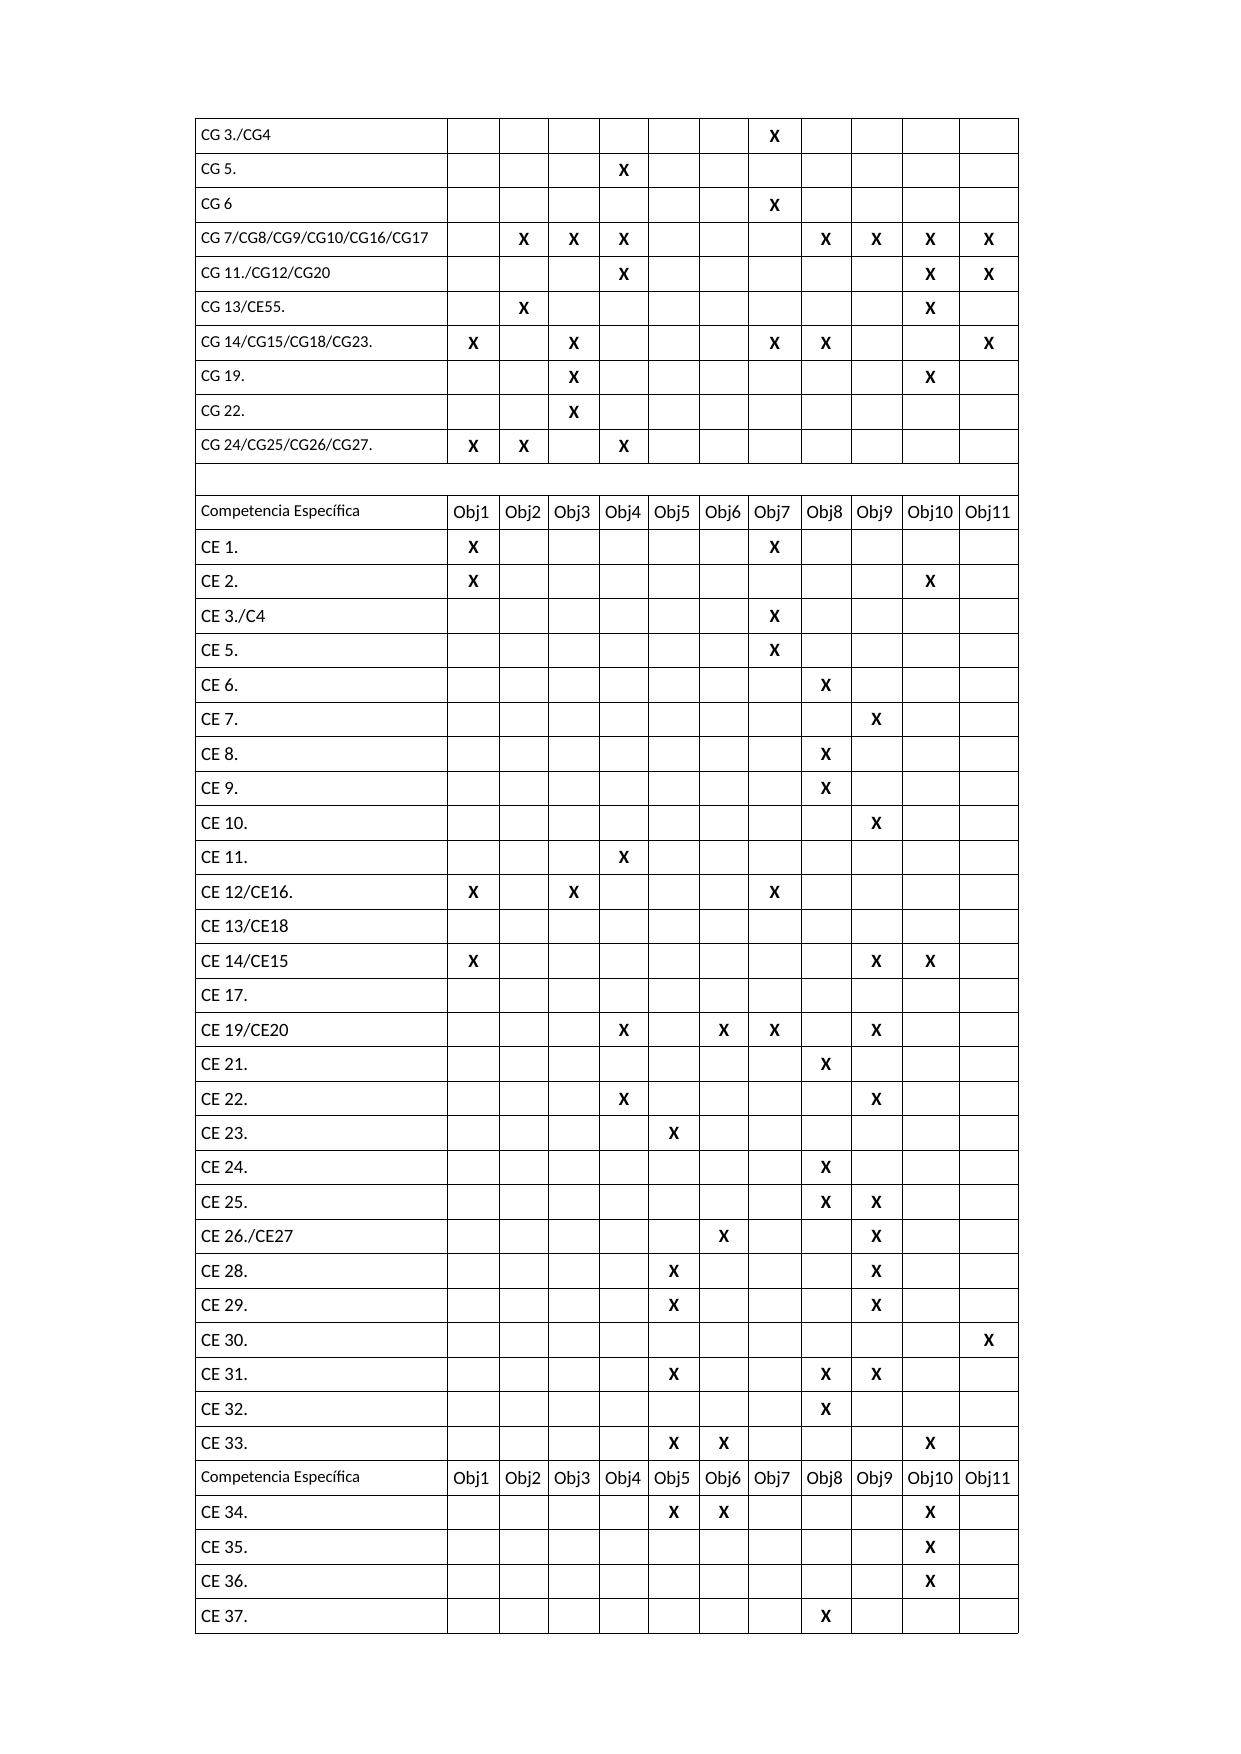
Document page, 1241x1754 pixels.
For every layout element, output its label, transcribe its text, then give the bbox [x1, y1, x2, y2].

table_cell [649, 1151, 699, 1184]
table_cell [649, 223, 699, 256]
table_cell X [649, 1254, 699, 1288]
table_cell [600, 1185, 648, 1219]
table_cell [749, 1151, 801, 1184]
table_cell [852, 1496, 902, 1529]
table_cell [960, 841, 1018, 874]
table_cell [802, 1220, 851, 1253]
table_cell X [448, 326, 499, 359]
table_cell [700, 154, 748, 187]
table_cell X [852, 1082, 902, 1115]
table_cell X [903, 257, 959, 291]
table_cell [500, 1116, 548, 1150]
table_cell [549, 1289, 599, 1322]
table_cell Obj1 [448, 1461, 499, 1495]
table_cell X [649, 1496, 699, 1529]
table_cell X [448, 530, 499, 564]
table_cell [649, 292, 699, 325]
table_cell [600, 1392, 648, 1426]
table_cell [960, 1220, 1018, 1253]
table_cell CE 11. [196, 841, 447, 874]
table_cell CE 14/CE15 [196, 944, 447, 977]
table_cell CE 19/CE20 [196, 1013, 447, 1046]
table_cell [960, 292, 1018, 325]
table_cell [196, 464, 1018, 495]
table_cell X [802, 1599, 851, 1633]
table_cell [903, 1599, 959, 1633]
table_cell [448, 361, 499, 394]
table_cell [549, 737, 599, 771]
table_cell [903, 634, 959, 667]
table_cell [649, 1220, 699, 1253]
table_cell [960, 875, 1018, 908]
table_cell [960, 1530, 1018, 1564]
table_cell [802, 979, 851, 1012]
table_cell [448, 292, 499, 325]
table_cell [549, 668, 599, 702]
table_cell [852, 772, 902, 805]
table_cell [500, 1323, 548, 1357]
table_cell Competencia Específica [196, 1461, 447, 1495]
table_cell [600, 737, 648, 771]
table_cell X [852, 944, 902, 977]
table_cell X [960, 257, 1018, 291]
table_cell [903, 1289, 959, 1322]
table_cell CE 5. [196, 634, 447, 667]
table_cell [749, 1358, 801, 1391]
table_cell [500, 1047, 548, 1081]
table_cell [700, 1323, 748, 1357]
table_cell CG 6 [196, 188, 447, 222]
table_cell [549, 1358, 599, 1391]
table_cell [802, 1013, 851, 1046]
table_cell [852, 1530, 902, 1564]
table_cell [448, 1427, 499, 1460]
table_cell [903, 979, 959, 1012]
table_cell [700, 806, 748, 839]
table_cell [448, 1358, 499, 1391]
table_cell [802, 188, 851, 222]
table_cell [903, 1220, 959, 1253]
table_cell [500, 1427, 548, 1460]
table_cell [549, 257, 599, 291]
table_cell [549, 910, 599, 943]
table_cell CE 3./C4 [196, 599, 447, 633]
table_cell [903, 326, 959, 359]
table_cell [600, 634, 648, 667]
table_cell [549, 1254, 599, 1288]
table_cell [500, 257, 548, 291]
table_cell [749, 1599, 801, 1633]
table_cell [802, 1289, 851, 1322]
table_cell [852, 257, 902, 291]
table_cell [549, 703, 599, 736]
table_cell CE 31. [196, 1358, 447, 1391]
table_cell [802, 634, 851, 667]
table_cell [448, 1496, 499, 1529]
table_cell [802, 430, 851, 463]
table_cell [749, 430, 801, 463]
table_cell [649, 530, 699, 564]
table_cell [549, 806, 599, 839]
table_cell [749, 395, 801, 428]
table_cell [600, 703, 648, 736]
table_cell [448, 668, 499, 702]
table_cell [649, 772, 699, 805]
table_cell [960, 1496, 1018, 1529]
table_cell [448, 119, 499, 153]
table_cell [749, 1323, 801, 1357]
table_cell X [448, 565, 499, 598]
table_cell [549, 188, 599, 222]
table_cell [500, 841, 548, 874]
table_cell [600, 1151, 648, 1184]
table_cell [649, 910, 699, 943]
table_cell X [802, 223, 851, 256]
table_cell [960, 1289, 1018, 1322]
table_cell [700, 1289, 748, 1322]
table_cell [649, 668, 699, 702]
table_cell [852, 361, 902, 394]
table_cell X [852, 223, 902, 256]
table_cell [700, 979, 748, 1012]
table_cell [960, 1565, 1018, 1598]
table_cell CE 17. [196, 979, 447, 1012]
table_cell CE 36. [196, 1565, 447, 1598]
table_cell [960, 944, 1018, 977]
table_cell [448, 188, 499, 222]
table_cell [649, 1323, 699, 1357]
table_cell X [448, 875, 499, 908]
table_cell Obj7 [749, 496, 801, 529]
table_cell [600, 1599, 648, 1633]
table_cell X [802, 1047, 851, 1081]
table_cell [549, 119, 599, 153]
table_cell [600, 979, 648, 1012]
table_cell [960, 188, 1018, 222]
table_cell X [903, 1530, 959, 1564]
table_cell Obj3 [549, 496, 599, 529]
table_cell [802, 119, 851, 153]
table_cell [802, 703, 851, 736]
table_cell [903, 1013, 959, 1046]
table_cell [903, 668, 959, 702]
table_cell X [500, 292, 548, 325]
table_cell X [500, 430, 548, 463]
table_cell [649, 188, 699, 222]
table_cell [903, 154, 959, 187]
table_cell [903, 1082, 959, 1115]
table_cell X [960, 1323, 1018, 1357]
table_cell [700, 119, 748, 153]
table_cell [700, 737, 748, 771]
table_cell [749, 1427, 801, 1460]
table_cell [549, 1599, 599, 1633]
table_cell [649, 944, 699, 977]
table_cell [903, 1323, 959, 1357]
table_cell [500, 361, 548, 394]
table_cell [600, 944, 648, 977]
table_cell [649, 154, 699, 187]
table_cell [802, 292, 851, 325]
table_cell [649, 841, 699, 874]
table_cell Obj4 [600, 1461, 648, 1495]
table_cell [700, 875, 748, 908]
table_cell [749, 1116, 801, 1150]
table_cell X [852, 1185, 902, 1219]
table_cell [649, 1599, 699, 1633]
table_cell [749, 1220, 801, 1253]
table_cell [649, 1082, 699, 1115]
table_cell X [802, 668, 851, 702]
table_cell [500, 1392, 548, 1426]
table_cell [549, 565, 599, 598]
table_cell X [903, 565, 959, 598]
table_cell [448, 841, 499, 874]
table_cell X [749, 875, 801, 908]
table_cell Obj5 [649, 1461, 699, 1495]
table_cell CE 26./CE27 [196, 1220, 447, 1253]
table_cell [802, 1427, 851, 1460]
table_cell [500, 1358, 548, 1391]
table_cell [448, 1289, 499, 1322]
table_cell [448, 910, 499, 943]
table_cell [649, 395, 699, 428]
table_cell [960, 1599, 1018, 1633]
table_cell [903, 737, 959, 771]
table_cell [500, 395, 548, 428]
table_cell [649, 806, 699, 839]
table_cell CE 8. [196, 737, 447, 771]
table_cell [802, 1323, 851, 1357]
table_cell [649, 599, 699, 633]
table_cell [649, 361, 699, 394]
table_cell [903, 703, 959, 736]
table_cell [600, 361, 648, 394]
table_cell [960, 1392, 1018, 1426]
table_cell X [802, 326, 851, 359]
table_cell [600, 395, 648, 428]
table_cell X [600, 257, 648, 291]
table_cell CG 14/CG15/CG18/CG23. [196, 326, 447, 359]
table_cell [549, 1116, 599, 1150]
table_cell [960, 1047, 1018, 1081]
table_cell [448, 223, 499, 256]
table_cell [600, 292, 648, 325]
table_cell [600, 188, 648, 222]
table_cell [600, 1323, 648, 1357]
table_cell [802, 1116, 851, 1150]
table_cell [649, 565, 699, 598]
table_cell [960, 979, 1018, 1012]
table_cell [500, 634, 548, 667]
table_cell [700, 326, 748, 359]
table_cell [749, 1185, 801, 1219]
table_cell CE 30. [196, 1323, 447, 1357]
table_cell [600, 1427, 648, 1460]
table_cell X [852, 806, 902, 839]
table_cell X [549, 361, 599, 394]
table_cell [960, 530, 1018, 564]
table_cell Obj11 [960, 496, 1018, 529]
table_cell [448, 1151, 499, 1184]
table_cell [500, 188, 548, 222]
table_cell X [600, 223, 648, 256]
table_cell [802, 530, 851, 564]
table_cell [600, 806, 648, 839]
table_cell CE 35. [196, 1530, 447, 1564]
table_cell [960, 910, 1018, 943]
table_cell CE 12/CE16. [196, 875, 447, 908]
table_cell X [960, 326, 1018, 359]
table_cell CG 13/CE55. [196, 292, 447, 325]
table_cell X [802, 1185, 851, 1219]
table_cell X [549, 326, 599, 359]
table_cell [802, 841, 851, 874]
table_cell X [903, 361, 959, 394]
table_cell X [749, 188, 801, 222]
table_cell CE 28. [196, 1254, 447, 1288]
table_cell [802, 1254, 851, 1288]
table_cell [960, 1151, 1018, 1184]
table_cell [448, 395, 499, 428]
table_cell Competencia Específica [196, 496, 447, 529]
table_cell CE 33. [196, 1427, 447, 1460]
table_cell X [903, 944, 959, 977]
table_cell [549, 1013, 599, 1046]
table_cell [852, 634, 902, 667]
table_cell CG 22. [196, 395, 447, 428]
table_cell [500, 1185, 548, 1219]
table_cell [749, 1496, 801, 1529]
table_cell CG 3./CG4 [196, 119, 447, 153]
table_cell [749, 361, 801, 394]
table_cell [600, 530, 648, 564]
table_cell [549, 530, 599, 564]
table_cell [649, 1392, 699, 1426]
table_cell [600, 910, 648, 943]
table_cell [700, 361, 748, 394]
table_cell [600, 1289, 648, 1322]
table_cell [802, 1496, 851, 1529]
table_cell [448, 1082, 499, 1115]
table_cell [802, 361, 851, 394]
table_cell [960, 634, 1018, 667]
table_cell [500, 1254, 548, 1288]
table_cell X [903, 1565, 959, 1598]
table_cell [852, 841, 902, 874]
table_cell [903, 188, 959, 222]
table_cell [749, 292, 801, 325]
table_cell [649, 703, 699, 736]
table_cell [700, 1254, 748, 1288]
table_cell [700, 841, 748, 874]
table_cell CE 13/CE18 [196, 910, 447, 943]
table_cell [500, 703, 548, 736]
table_cell [852, 154, 902, 187]
table_cell [500, 565, 548, 598]
table_cell [960, 154, 1018, 187]
table_cell [549, 599, 599, 633]
table_cell [600, 875, 648, 908]
table_cell [749, 257, 801, 291]
table_cell [960, 1116, 1018, 1150]
table_cell [649, 737, 699, 771]
table_cell [500, 1530, 548, 1564]
table_cell [903, 395, 959, 428]
table_cell X [600, 1013, 648, 1046]
table_cell [700, 1599, 748, 1633]
table_cell [852, 188, 902, 222]
table_cell [600, 668, 648, 702]
table_cell X [749, 634, 801, 667]
table_cell [852, 668, 902, 702]
table_cell [700, 530, 748, 564]
table_cell [852, 119, 902, 153]
table_cell CE 22. [196, 1082, 447, 1115]
table_cell [700, 430, 748, 463]
table_cell [448, 979, 499, 1012]
table_cell [700, 1185, 748, 1219]
table_cell [749, 737, 801, 771]
table_cell CE 9. [196, 772, 447, 805]
table_cell [448, 634, 499, 667]
table_cell [649, 1185, 699, 1219]
table_cell [700, 223, 748, 256]
table_cell [749, 154, 801, 187]
table_cell [960, 1185, 1018, 1219]
table_cell [903, 772, 959, 805]
table_cell CE 24. [196, 1151, 447, 1184]
table_cell X [700, 1496, 748, 1529]
table_cell [749, 1565, 801, 1598]
table_cell [960, 119, 1018, 153]
table_cell [500, 910, 548, 943]
table_cell [700, 1565, 748, 1598]
table_cell Obj9 [852, 496, 902, 529]
table_cell [852, 1427, 902, 1460]
table_cell [549, 634, 599, 667]
table_cell [852, 292, 902, 325]
table_cell X [549, 395, 599, 428]
table_cell [549, 1392, 599, 1426]
table_cell [852, 565, 902, 598]
table_cell CE 29. [196, 1289, 447, 1322]
table_cell [852, 599, 902, 633]
table_cell [448, 1220, 499, 1253]
table_cell [700, 703, 748, 736]
table_cell [749, 565, 801, 598]
table_cell X [802, 1358, 851, 1391]
table_cell [903, 599, 959, 633]
table_cell [960, 1427, 1018, 1460]
table_cell CG 7/CG8/CG9/CG10/CG16/CG17 [196, 223, 447, 256]
table_cell X [802, 737, 851, 771]
table_cell [749, 841, 801, 874]
table_cell [749, 223, 801, 256]
table_cell X [500, 223, 548, 256]
table_cell [500, 119, 548, 153]
table_cell [500, 1013, 548, 1046]
table_cell X [903, 1496, 959, 1529]
table_cell [600, 772, 648, 805]
table_cell X [903, 292, 959, 325]
table_cell [903, 875, 959, 908]
table_cell [500, 1151, 548, 1184]
table_cell [549, 1565, 599, 1598]
table_cell [802, 565, 851, 598]
table_cell CE 7. [196, 703, 447, 736]
table_cell [960, 395, 1018, 428]
table_cell [802, 395, 851, 428]
table_cell [500, 1289, 548, 1322]
table_cell [500, 1599, 548, 1633]
table_cell [852, 395, 902, 428]
table_cell CG 11./CG12/CG20 [196, 257, 447, 291]
table_cell Obj7 [749, 1461, 801, 1495]
table_cell X [700, 1220, 748, 1253]
table_cell [960, 668, 1018, 702]
table_cell [600, 1220, 648, 1253]
table_cell [649, 1013, 699, 1046]
table_cell [549, 1220, 599, 1253]
table_cell [649, 1530, 699, 1564]
table_cell [500, 326, 548, 359]
table_cell CE 32. [196, 1392, 447, 1426]
table_cell [448, 1565, 499, 1598]
table_cell [549, 1047, 599, 1081]
table_cell X [448, 430, 499, 463]
table_cell [649, 1047, 699, 1081]
table_cell [649, 119, 699, 153]
table_cell X [600, 154, 648, 187]
table_cell [500, 737, 548, 771]
table_cell [700, 772, 748, 805]
table_cell [749, 1289, 801, 1322]
table_cell CE 34. [196, 1496, 447, 1529]
table_cell X [749, 530, 801, 564]
table_cell [802, 154, 851, 187]
table_cell [852, 1599, 902, 1633]
table_cell [649, 979, 699, 1012]
table_cell [960, 1013, 1018, 1046]
table_cell [903, 841, 959, 874]
table_cell X [802, 1392, 851, 1426]
table_cell [448, 257, 499, 291]
table_cell [852, 530, 902, 564]
table_cell [852, 979, 902, 1012]
table_cell X [852, 1220, 902, 1253]
table_cell [749, 668, 801, 702]
table_cell [960, 1082, 1018, 1115]
table_cell [500, 875, 548, 908]
table_cell X [649, 1289, 699, 1322]
table_cell X [749, 119, 801, 153]
table_cell [649, 326, 699, 359]
table_cell [600, 1047, 648, 1081]
table_cell [749, 979, 801, 1012]
table_cell [600, 1254, 648, 1288]
table_cell [960, 806, 1018, 839]
table_cell [802, 910, 851, 943]
table_cell [700, 188, 748, 222]
table_cell [700, 292, 748, 325]
table_cell [500, 599, 548, 633]
table_cell [600, 1496, 648, 1529]
table_cell [448, 1530, 499, 1564]
table_cell CG 19. [196, 361, 447, 394]
table_cell [960, 361, 1018, 394]
table_cell [549, 154, 599, 187]
table_cell [649, 257, 699, 291]
table_cell X [749, 1013, 801, 1046]
table_cell [749, 910, 801, 943]
table_cell CE 1. [196, 530, 447, 564]
table_cell [549, 772, 599, 805]
table_cell [700, 1047, 748, 1081]
table_cell [903, 1358, 959, 1391]
table_cell [802, 1565, 851, 1598]
table_cell [448, 1323, 499, 1357]
table_cell [903, 910, 959, 943]
table_cell [749, 1392, 801, 1426]
table_cell [600, 599, 648, 633]
table_cell X [600, 1082, 648, 1115]
table_cell [852, 1151, 902, 1184]
table_cell [448, 1599, 499, 1633]
table_cell [802, 1530, 851, 1564]
table_cell Obj3 [549, 1461, 599, 1495]
table_cell [960, 703, 1018, 736]
table_cell CE 23. [196, 1116, 447, 1150]
table_cell X [802, 772, 851, 805]
table_cell [600, 1530, 648, 1564]
table_cell [852, 326, 902, 359]
table_cell [903, 530, 959, 564]
table_cell X [749, 326, 801, 359]
table_cell [749, 806, 801, 839]
table_cell [700, 1358, 748, 1391]
table_cell [960, 599, 1018, 633]
table_cell Obj8 [802, 1461, 851, 1495]
table_cell [500, 1565, 548, 1598]
table_cell [802, 875, 851, 908]
table_cell [852, 430, 902, 463]
table_cell [500, 1496, 548, 1529]
table_cell [903, 1392, 959, 1426]
table_cell CG 24/CG25/CG26/CG27. [196, 430, 447, 463]
table_cell [448, 1047, 499, 1081]
table_cell [749, 1254, 801, 1288]
table_cell [549, 944, 599, 977]
table_cell Obj6 [700, 1461, 748, 1495]
table_cell [700, 1082, 748, 1115]
table_cell Obj9 [852, 1461, 902, 1495]
table_cell X [700, 1013, 748, 1046]
table_cell X [549, 875, 599, 908]
table_cell [500, 944, 548, 977]
table_cell [700, 1116, 748, 1150]
table_cell [448, 703, 499, 736]
table_cell [549, 1427, 599, 1460]
table_cell CE 25. [196, 1185, 447, 1219]
table_cell [852, 1047, 902, 1081]
table_cell [852, 1323, 902, 1357]
table_cell CE 10. [196, 806, 447, 839]
table_cell [700, 668, 748, 702]
table_cell Obj10 [903, 1461, 959, 1495]
table_cell [700, 634, 748, 667]
table_cell CE 37. [196, 1599, 447, 1633]
table_cell [600, 1358, 648, 1391]
table_cell X [649, 1116, 699, 1150]
table_cell [903, 1185, 959, 1219]
table_cell X [649, 1358, 699, 1391]
table_cell Obj6 [700, 496, 748, 529]
table_cell [903, 430, 959, 463]
table_cell [448, 1392, 499, 1426]
table_cell CE 6. [196, 668, 447, 702]
table_cell [852, 737, 902, 771]
table_cell [549, 292, 599, 325]
table_cell [960, 565, 1018, 598]
table_cell [500, 668, 548, 702]
table_cell [649, 1565, 699, 1598]
table_cell [749, 772, 801, 805]
table_cell [549, 841, 599, 874]
table_cell [749, 1082, 801, 1115]
table_cell [802, 1082, 851, 1115]
table_cell [448, 806, 499, 839]
table_cell X [852, 1013, 902, 1046]
table_cell [600, 1116, 648, 1150]
table_cell [700, 565, 748, 598]
table_cell [749, 703, 801, 736]
table_cell CG 5. [196, 154, 447, 187]
table_cell [448, 737, 499, 771]
table_cell [903, 1254, 959, 1288]
table_cell [903, 119, 959, 153]
table_cell [448, 1185, 499, 1219]
table_cell [960, 737, 1018, 771]
table_cell [749, 1047, 801, 1081]
table_cell [852, 1565, 902, 1598]
table_cell [448, 1013, 499, 1046]
table_cell [700, 599, 748, 633]
table_cell X [802, 1151, 851, 1184]
table_cell [960, 1254, 1018, 1288]
table_cell [960, 430, 1018, 463]
table_cell [903, 806, 959, 839]
table_cell [549, 1082, 599, 1115]
table_cell [448, 772, 499, 805]
table_cell [500, 530, 548, 564]
table_cell X [852, 1289, 902, 1322]
table_cell X [852, 1254, 902, 1288]
table_cell [549, 1530, 599, 1564]
table_cell [600, 565, 648, 598]
table_cell [448, 154, 499, 187]
table_cell CE 2. [196, 565, 447, 598]
table_cell [500, 154, 548, 187]
table_cell [852, 875, 902, 908]
table_cell [549, 1151, 599, 1184]
table_cell [700, 395, 748, 428]
table_cell [600, 1565, 648, 1598]
table_cell X [749, 599, 801, 633]
table_cell [700, 257, 748, 291]
table_cell [649, 875, 699, 908]
table_cell [700, 944, 748, 977]
table_cell X [852, 1358, 902, 1391]
table_cell [802, 257, 851, 291]
table_cell [549, 1323, 599, 1357]
table_cell [852, 1392, 902, 1426]
table_cell [549, 979, 599, 1012]
table_cell [649, 430, 699, 463]
table_cell [500, 772, 548, 805]
table_cell X [549, 223, 599, 256]
table_cell [549, 1185, 599, 1219]
table_cell [500, 979, 548, 1012]
table_cell [700, 910, 748, 943]
table_cell [549, 1496, 599, 1529]
table_cell [600, 119, 648, 153]
table_cell CE 21. [196, 1047, 447, 1081]
table_cell [600, 326, 648, 359]
table_cell Obj2 [500, 496, 548, 529]
table_cell [960, 1358, 1018, 1391]
table_cell [802, 944, 851, 977]
table_cell X [448, 944, 499, 977]
table_cell [749, 1530, 801, 1564]
table_cell X [903, 1427, 959, 1460]
table_cell [700, 1151, 748, 1184]
table_cell [903, 1116, 959, 1150]
table_cell X [600, 430, 648, 463]
table_cell [448, 1116, 499, 1150]
table_cell Obj1 [448, 496, 499, 529]
table_cell Obj4 [600, 496, 648, 529]
table_cell [852, 910, 902, 943]
table_cell X [700, 1427, 748, 1460]
table_cell Obj10 [903, 496, 959, 529]
table_cell [802, 806, 851, 839]
table_cell Obj5 [649, 496, 699, 529]
table_cell Obj2 [500, 1461, 548, 1495]
table_cell [903, 1047, 959, 1081]
table_cell [448, 1254, 499, 1288]
table_cell [649, 634, 699, 667]
table_cell [700, 1530, 748, 1564]
table_cell [903, 1151, 959, 1184]
table_cell [749, 944, 801, 977]
table_cell [852, 1116, 902, 1150]
table_cell [700, 1392, 748, 1426]
table_cell Obj8 [802, 496, 851, 529]
table_cell [960, 772, 1018, 805]
table_cell X [852, 703, 902, 736]
table_cell [500, 806, 548, 839]
table_cell [448, 599, 499, 633]
table_cell X [960, 223, 1018, 256]
table_cell [802, 599, 851, 633]
table_cell X [600, 841, 648, 874]
table_cell Obj11 [960, 1461, 1018, 1495]
table_cell X [903, 223, 959, 256]
table_cell X [649, 1427, 699, 1460]
table_cell [549, 430, 599, 463]
table_cell [500, 1220, 548, 1253]
table_cell [500, 1082, 548, 1115]
